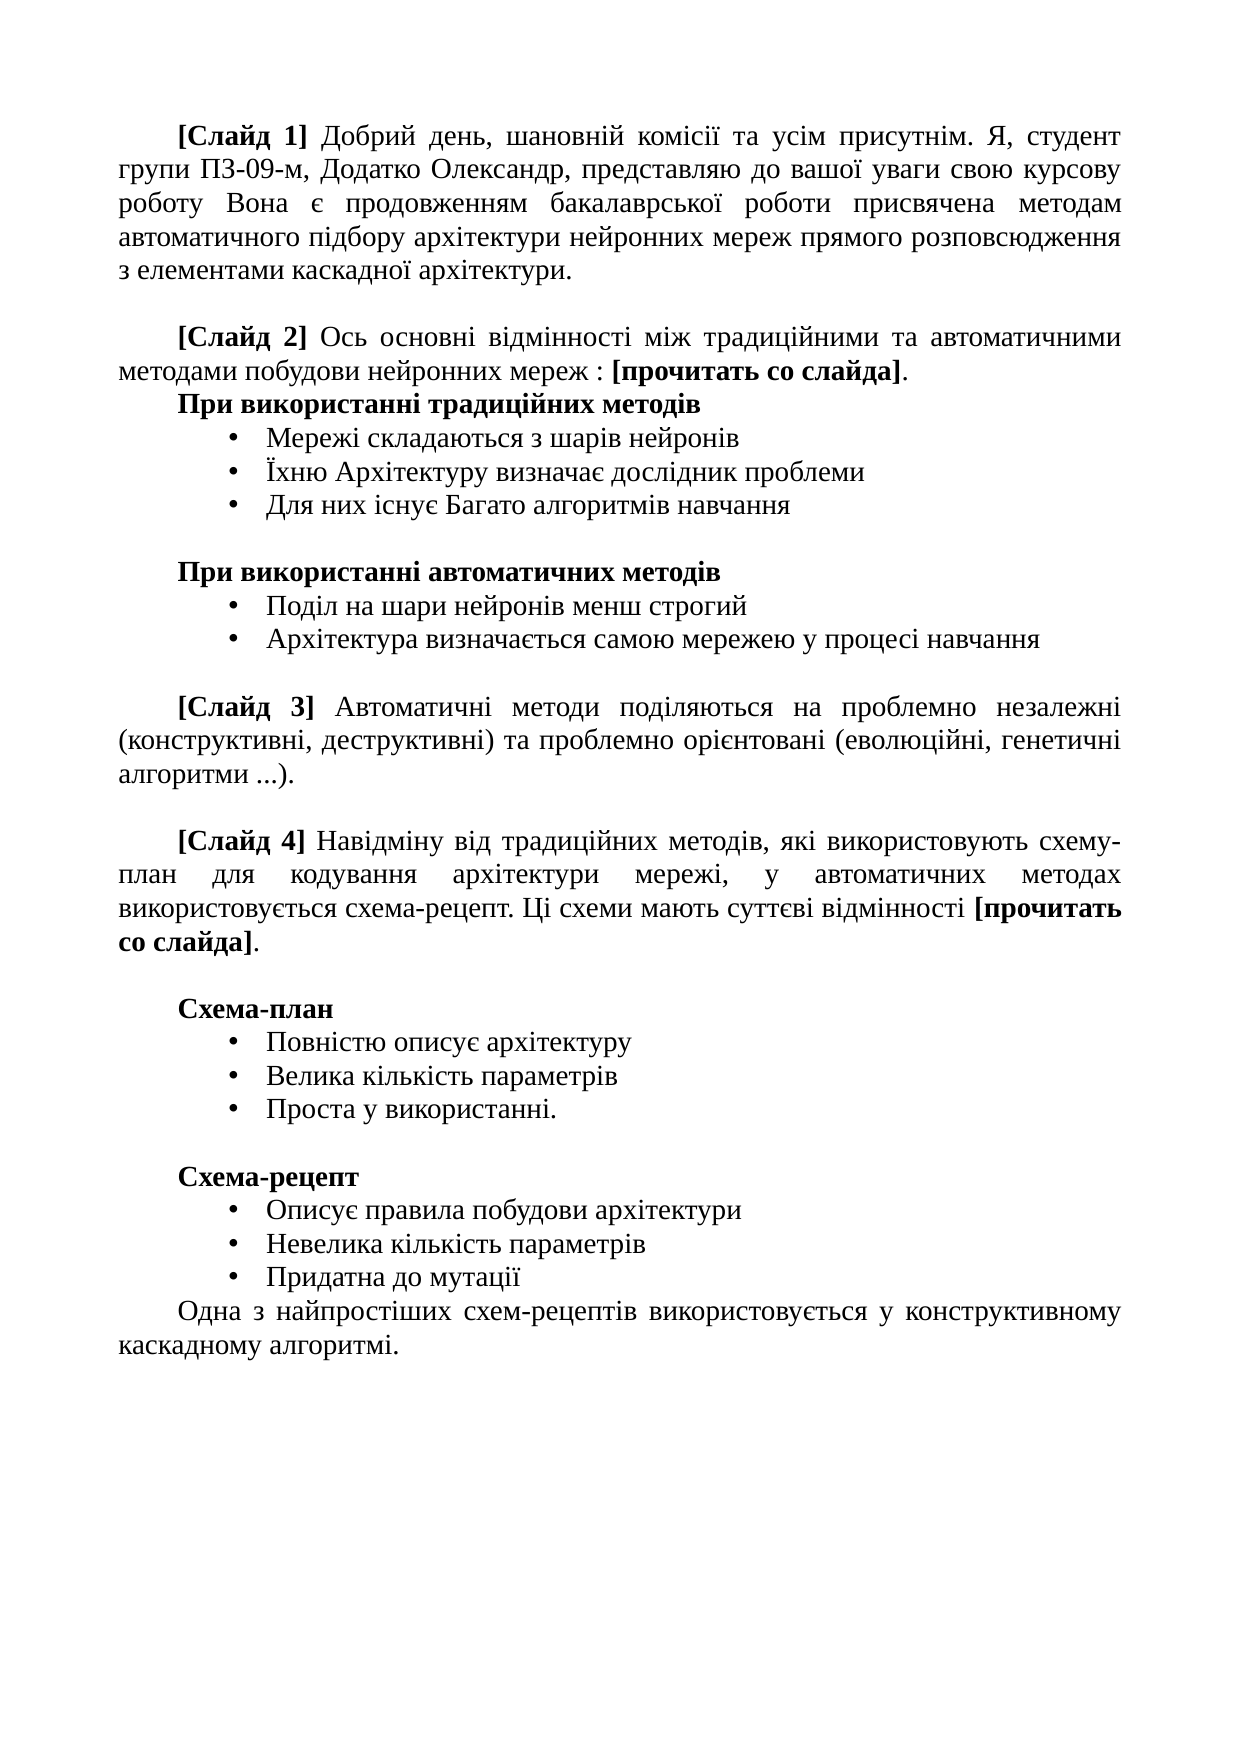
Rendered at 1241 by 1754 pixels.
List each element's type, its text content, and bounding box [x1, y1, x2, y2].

list Поділ на шари нейронів менш строгий [228, 588, 1122, 622]
text Схема-рецепт [118, 1159, 1122, 1192]
text [Слайд 2] Ось основні відмінності між традиційними та автоматичними методами побудови нейронних мереж : [прочитать со слайда]. [118, 319, 1122, 386]
list Описує правила побудови архітектури [228, 1192, 1122, 1226]
text [Слайд 4] Навідміну від традиційних методів, які використовують схему-план для кодування архітектури мережі, у автоматичних методах використовується схема-рецепт. Ці схеми мають суттєві відмінності [прочитать со слайда]. [118, 823, 1122, 957]
list Їхню Архітектуру визначає дослідник проблеми [228, 454, 1122, 487]
text При використанні традиційних методів [118, 386, 1122, 420]
list Невелика кількість параметрів [228, 1226, 1122, 1259]
list Для них існує Багато алгоритмів навчання [228, 487, 1122, 521]
list Архітектура визначається самою мережею у процесі навчання [228, 622, 1122, 655]
text Схема-план [118, 991, 1122, 1024]
list Проста у використанні. [228, 1092, 1122, 1125]
text При використанні автоматичних методів [118, 554, 1122, 588]
list Велика кількість параметрів [228, 1058, 1122, 1092]
list Придатна до мутації [228, 1259, 1122, 1293]
list Повністю описує архітектуру [228, 1024, 1122, 1058]
text [Слайд 1] Добрий день, шановній комісії та усім присутнім. Я, студент групи ПЗ-09-м, Додатко Олександр, представляю до вашої уваги свою курсову роботу Вона є продовженням бакалаврської роботи присвячена методам автоматичного підбору архітектури нейронних мереж прямого розповсюдження з елементами каскадної архітектури. [118, 118, 1122, 286]
text [Слайд 3] Автоматичні методи поділяються на проблемно незалежні (конструктивні, деструктивні) та проблемно орієнтовані (еволюційні, генетичні алгоритми ...). [118, 689, 1122, 789]
text Одна з найпростіших схем-рецептів використовується у конструктивному каскадному алгоритмі. [118, 1293, 1122, 1360]
list Мережі складаються з шарів нейронів [228, 420, 1122, 454]
